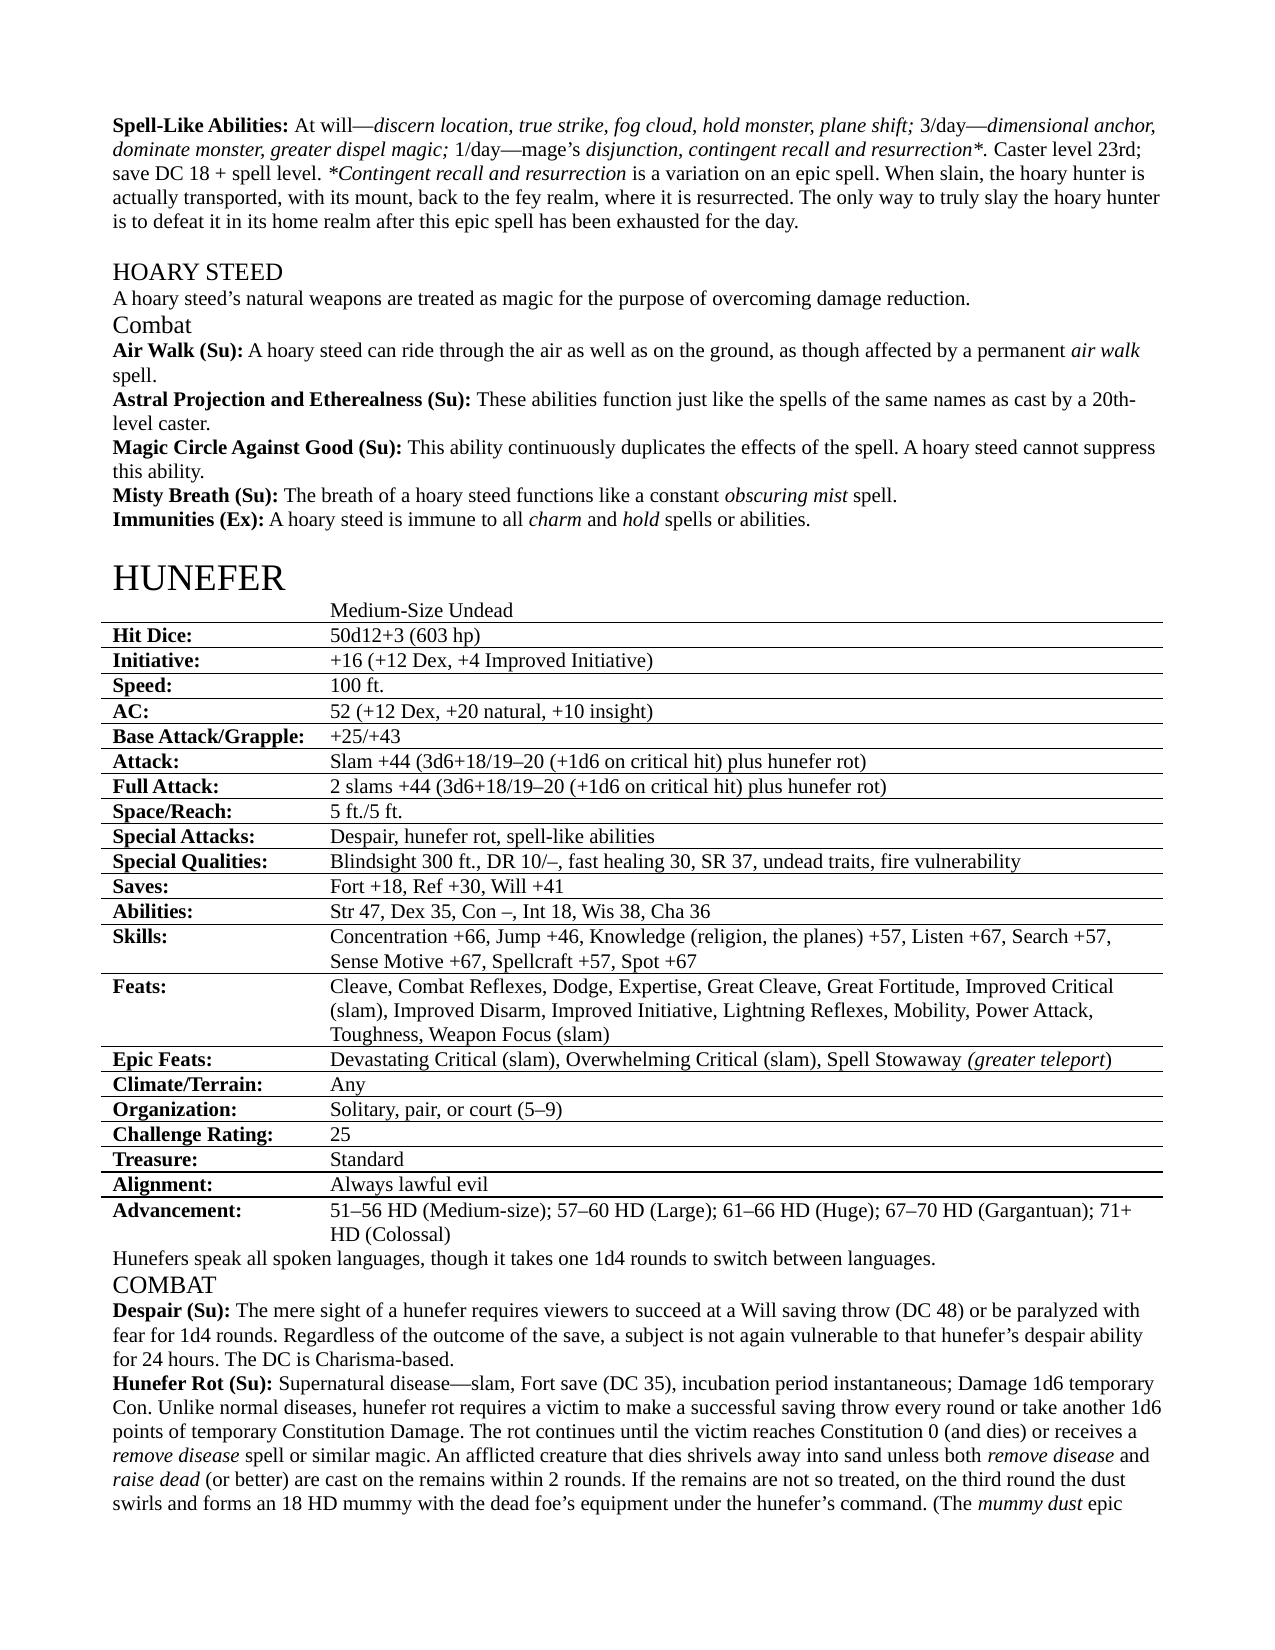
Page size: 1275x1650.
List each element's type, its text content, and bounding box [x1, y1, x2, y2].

table_cell Initiative: [101, 648, 318, 672]
table_cell 5 ft./5 ft. [319, 799, 1162, 823]
table_cell Despair, hunefer rot, spell-like abilities [319, 824, 1162, 848]
table_cell Fort +18, Ref +30, Will +41 [319, 874, 1162, 898]
table_cell 50d12+3 (603 hp) [319, 623, 1162, 647]
table_cell Organization: [101, 1097, 318, 1121]
table_cell Devastating Critical (slam), Overwhelming Critical (slam), Spell Stowaway (greater teleport) [319, 1047, 1162, 1071]
table_cell Any [319, 1072, 1162, 1096]
table_cell 25 [319, 1122, 1162, 1146]
table_cell Challenge Rating: [101, 1122, 318, 1146]
text A hoary steed’s natural weapons are treated as magic for the purpose of overcoming damage reduction. [112, 286, 1162, 310]
text Misty Breath (Su): The breath of a hoary steed functions like a constant obscuring mist spell. [112, 483, 1162, 507]
text Despair (Su): The mere sight of a hunefer requires viewers to succeed at a Will saving throw (DC 48) or be paralyzed with fear for 1d4 rounds. Regardless of the outcome of the save, a subject is not again vulnerable to that hunefer’s despair ability for 24 hours. The DC is Charisma-based. [112, 1298, 1162, 1371]
table_cell 2 slams +44 (3d6+18/19–20 (+1d6 on critical hit) plus hunefer rot) [319, 774, 1162, 798]
text Magic Circle Against Good (Su): This ability continuously duplicates the effects of the spell. A hoary steed cannot suppress this ability. [112, 435, 1162, 483]
table_cell 51–56 HD (Medium-size); 57–60 HD (Large); 61–66 HD (Huge); 67–70 HD (Gargantuan); 71+ HD (Colossal) [319, 1198, 1162, 1246]
text Astral Projection and Etherealness (Su): These abilities function just like the spells of the same names as cast by a 20th-level caster. [112, 387, 1162, 435]
table_cell Blindsight 300 ft., DR 10/–, fast healing 30, SR 37, undead traits, fire vulnerability [319, 849, 1162, 873]
table_cell 100 ft. [319, 674, 1162, 697]
table_cell Speed: [101, 674, 318, 697]
table_header [101, 598, 318, 622]
text Spell-Like Abilities: At will—discern location, true strike, fog cloud, hold monster, plane shift; 3/day—dimensional anchor, dominate monster, greater dispel magic; 1/day—mage’s disjunction, contingent recall and resurrection*. Caster level 23rd; save DC 18 + spell level. *Contingent recall and resurrection is a variation on an epic spell. When slain, the hoary hunter is actually transported, with its mount, back to the fey realm, where it is resurrected. The only way to truly slay the hoary hunter is to defeat it in its home realm after this epic spell has been exhausted for the day. [112, 112, 1162, 233]
table_cell Always lawful evil [319, 1173, 1162, 1196]
text Combat [112, 310, 1162, 338]
text Air Walk (Su): A hoary steed can ride through the air as well as on the ground, as though affected by a permanent air walk spell. [112, 338, 1162, 387]
table_cell Epic Feats: [101, 1047, 318, 1071]
table_cell +25/+43 [319, 724, 1162, 748]
text Hunefers speak all spoken languages, though it takes one 1d4 rounds to switch between languages. [112, 1246, 1162, 1270]
table_cell Cleave, Combat Reflexes, Dodge, Expertise, Great Cleave, Great Fortitude, Improved Critical (slam), Improved Disarm, Improved Initiative, Lightning Reflexes, Mobility, Power Attack, Toughness, Weapon Focus (slam) [319, 974, 1162, 1046]
table_cell Full Attack: [101, 774, 318, 798]
table_cell Slam +44 (3d6+18/19–20 (+1d6 on critical hit) plus hunefer rot) [319, 749, 1162, 773]
table_cell Base Attack/Grapple: [101, 724, 318, 748]
text COMBAT [112, 1270, 1162, 1298]
table_cell Concentration +66, Jump +46, Knowledge (religion, the planes) +57, Listen +67, Search +57, Sense Motive +67, Spellcraft +57, Spot +67 [319, 925, 1162, 973]
table_header Medium-Size Undead [319, 598, 1162, 622]
table_cell Special Attacks: [101, 824, 318, 848]
table_cell Alignment: [101, 1173, 318, 1196]
table_cell Hit Dice: [101, 623, 318, 647]
table_cell Attack: [101, 749, 318, 773]
table_cell Special Qualities: [101, 849, 318, 873]
table_cell Climate/Terrain: [101, 1072, 318, 1096]
table_cell Saves: [101, 874, 318, 898]
table_cell 52 (+12 Dex, +20 natural, +10 insight) [319, 699, 1162, 723]
table_cell +16 (+12 Dex, +4 Improved Initiative) [319, 648, 1162, 672]
table_cell Standard [319, 1147, 1162, 1171]
table_cell AC: [101, 699, 318, 723]
table_cell Treasure: [101, 1147, 318, 1171]
table_cell Feats: [101, 974, 318, 1046]
text Immunities (Ex): A hoary steed is immune to all charm and hold spells or abilities. [112, 507, 1162, 531]
table_cell Advancement: [101, 1198, 318, 1246]
table_cell Skills: [101, 925, 318, 973]
table_cell Str 47, Dex 35, Con –, Int 18, Wis 38, Cha 36 [319, 899, 1162, 923]
table_cell Abilities: [101, 899, 318, 923]
subtitle HOARY STEED [112, 257, 1162, 286]
table_cell Space/Reach: [101, 799, 318, 823]
table_cell Solitary, pair, or court (5–9) [319, 1097, 1162, 1121]
subtitle HUNEFER [112, 555, 1162, 598]
text Hunefer Rot (Su): Supernatural disease—slam, Fort save (DC 35), incubation period instantaneous; Damage 1d6 temporary Con. Unlike normal diseases, hunefer rot requires a victim to make a successful saving throw every round or take another 1d6 points of temporary Constitution Damage. The rot continues until the victim reaches Constitution 0 (and dies) or receives a remove disease spell or similar magic. An afflicted creature that dies shrivels away into sand unless both remove disease and raise dead (or better) are cast on the remains within 2 rounds. If the remains are not so treated, on the third round the dust swirls and forms an 18 HD mummy with the dead foe’s equipment under the hunefer’s command. (The mummy dust epic [112, 1371, 1162, 1515]
